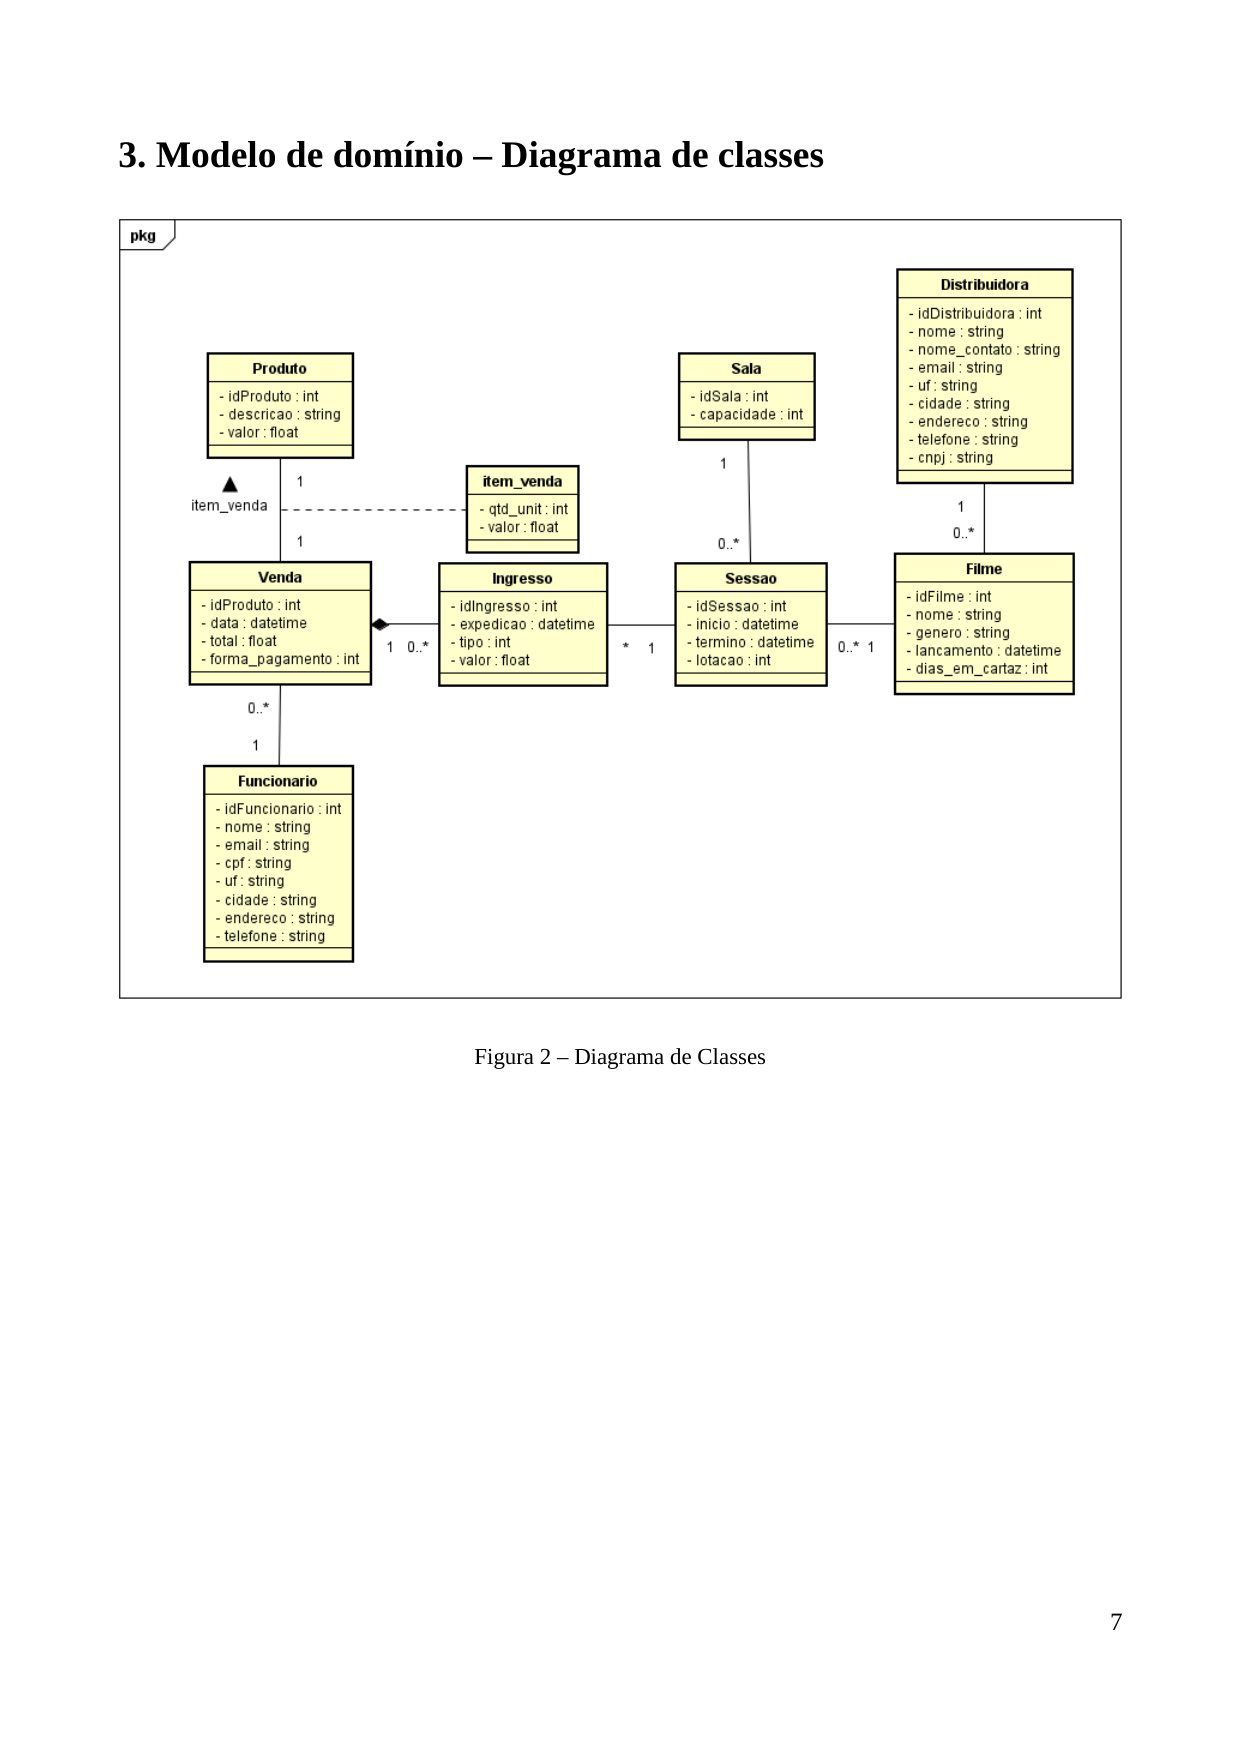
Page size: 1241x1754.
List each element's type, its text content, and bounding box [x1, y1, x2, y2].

picture [118, 218, 1123, 1000]
text 3. Modelo de domínio – Diagrama de classes [118, 132, 1122, 176]
text Figura 2 – Diagrama de Classes [118, 1043, 1122, 1069]
